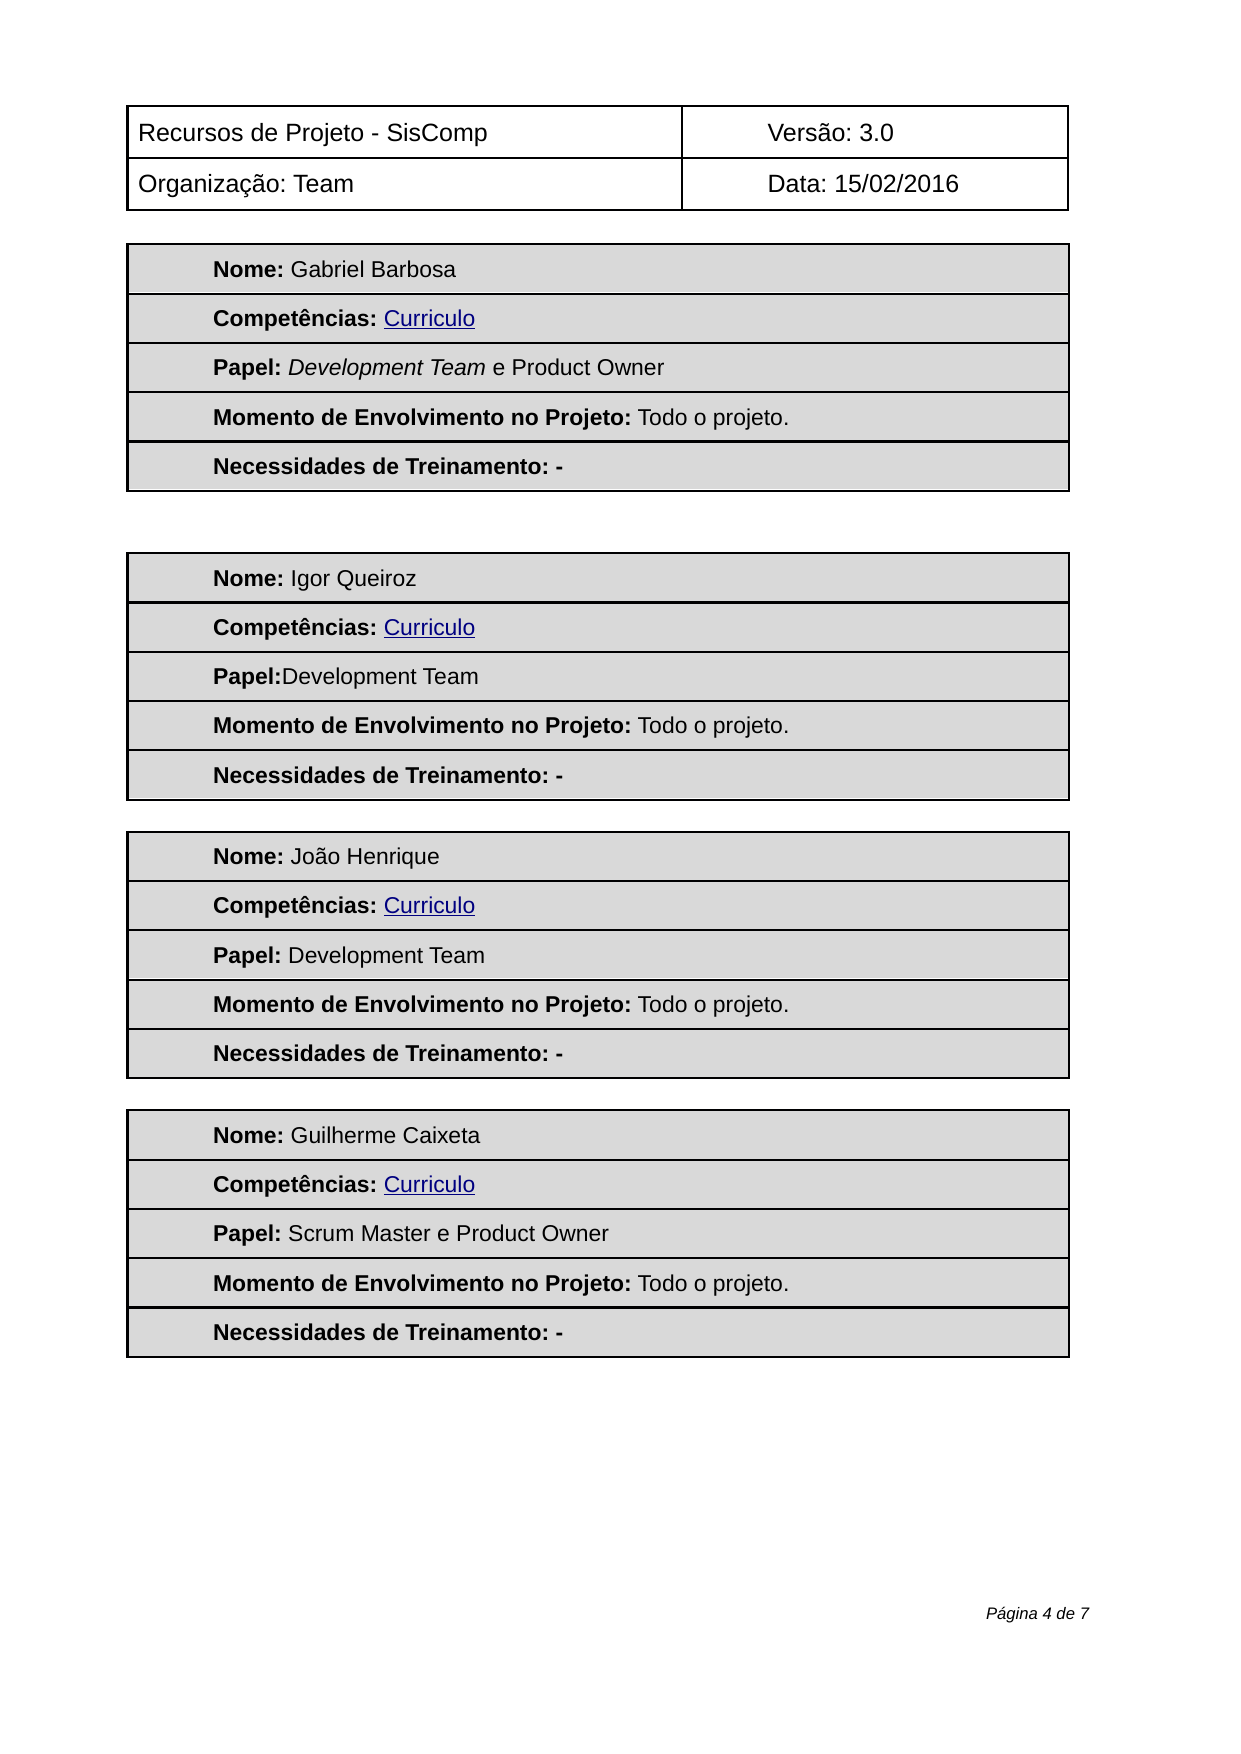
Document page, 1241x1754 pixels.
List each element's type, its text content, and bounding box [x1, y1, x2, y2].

table_cell Papel: Development Team [129, 931, 1068, 978]
table_header Nome: Igor Queiroz [129, 554, 1068, 601]
table_cell Competências: Curriculo [129, 1161, 1068, 1208]
table_cell Competências: Curriculo [129, 295, 1068, 342]
table_header Nome: João Henrique [129, 833, 1068, 880]
table_cell Momento de Envolvimento no Projeto: Todo o projeto. [129, 702, 1068, 749]
table_cell Necessidades de Treinamento: - [129, 443, 1068, 489]
table_cell Papel: Scrum Master e Product Owner [129, 1210, 1068, 1257]
table_cell Competências: Curriculo [129, 604, 1068, 651]
table_cell Momento de Envolvimento no Projeto: Todo o projeto. [129, 981, 1068, 1028]
table_cell Necessidades de Treinamento: - [129, 751, 1068, 798]
table_cell Momento de Envolvimento no Projeto: Todo o projeto. [129, 1259, 1068, 1306]
table_header Nome: Gabriel Barbosa [129, 245, 1068, 292]
table_cell Necessidades de Treinamento: - [129, 1309, 1068, 1356]
table_header Nome: Guilherme Caixeta [129, 1111, 1068, 1159]
table_cell Momento de Envolvimento no Projeto: Todo o projeto. [129, 393, 1068, 440]
table_cell Necessidades de Treinamento: - [129, 1030, 1068, 1077]
table_cell Papel:Development Team [129, 653, 1068, 700]
table_cell Papel: Development Team e Product Owner [129, 344, 1068, 391]
table_cell Competências: Curriculo [129, 882, 1068, 929]
